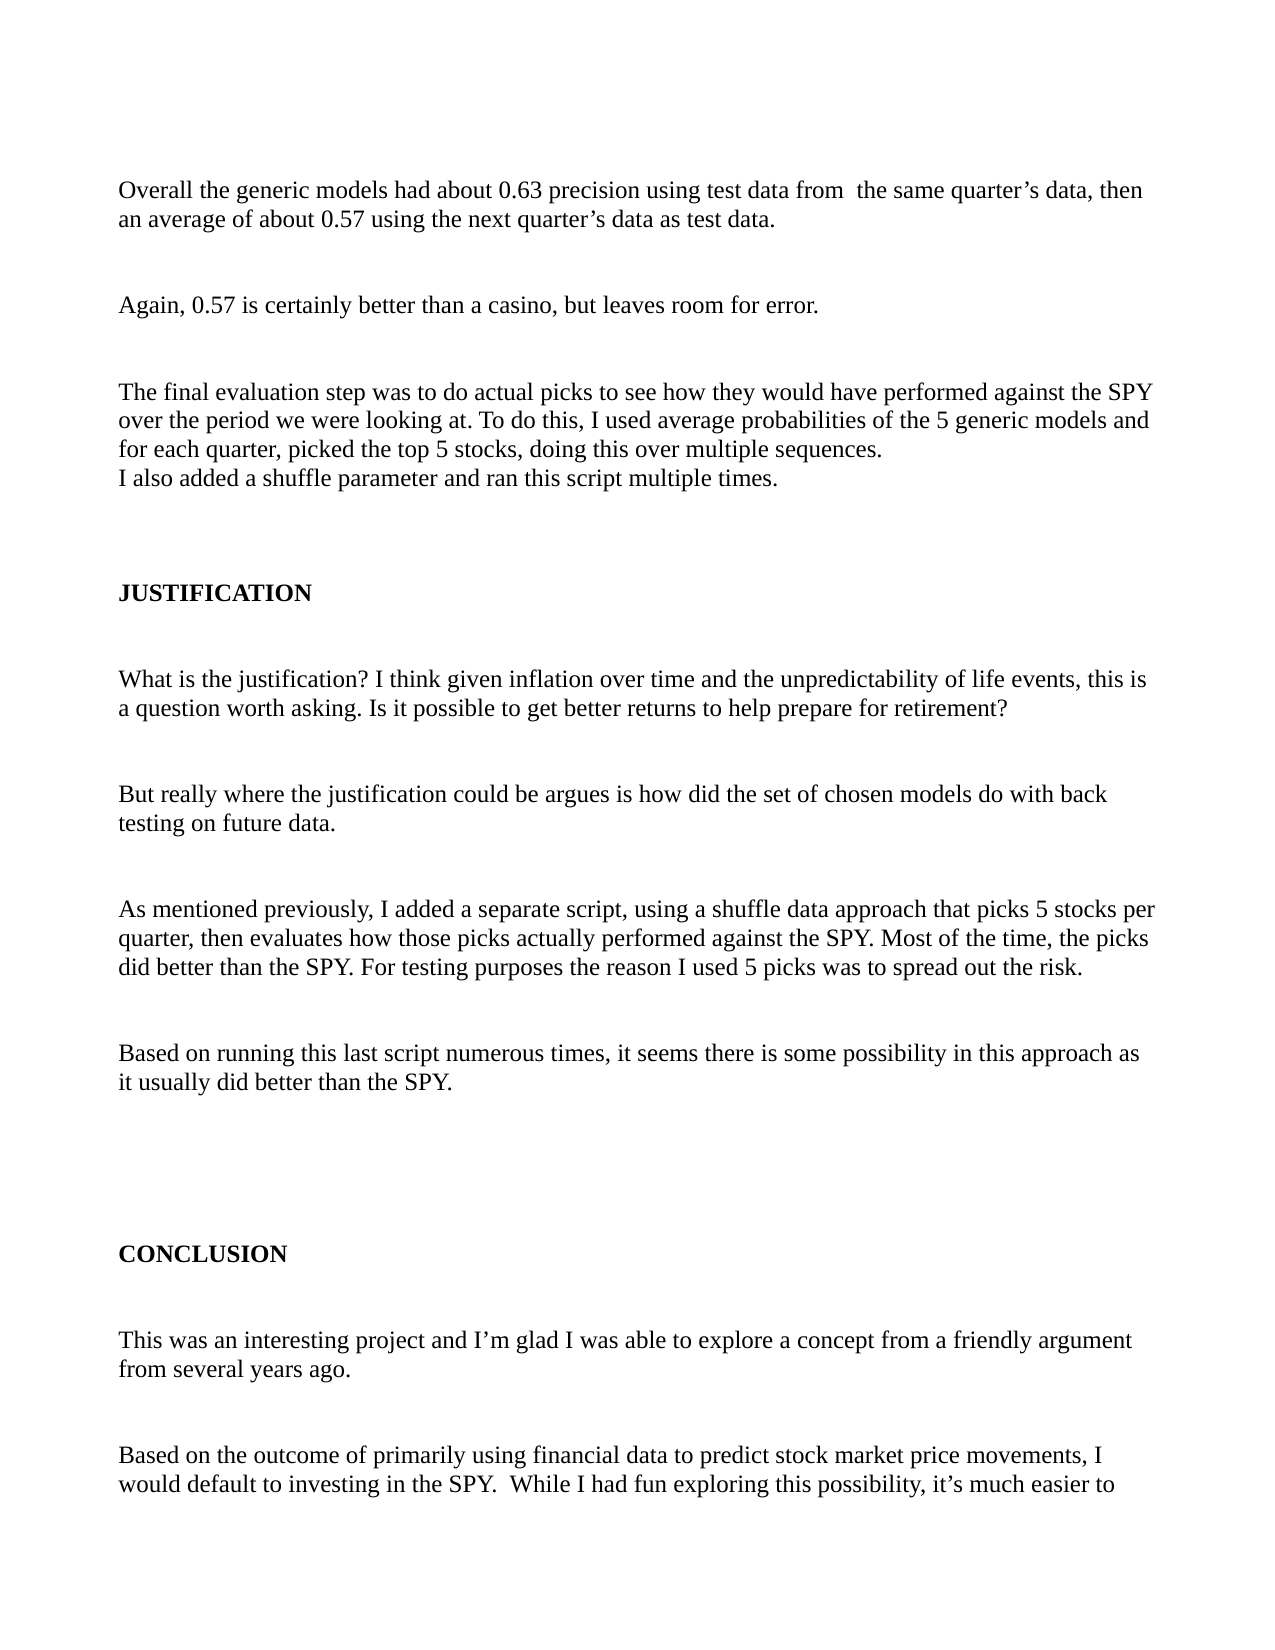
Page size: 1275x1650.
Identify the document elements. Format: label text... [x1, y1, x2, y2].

text But really where the justification could be argues is how did the set of chosen models do with back testing on future data. [118, 779, 1157, 837]
text The final evaluation step was to do actual picks to see how they would have performed against the SPY over the period we were looking at. To do this, I used average probabilities of the 5 generic models and for each quarter, picked the top 5 stocks, doing this over multiple sequences. [118, 377, 1157, 463]
text I also added a shuffle parameter and ran this script multiple times. [118, 463, 1157, 492]
text As mentioned previously, I added a separate script, using a shuffle data approach that picks 5 stocks per quarter, then evaluates how those picks actually performed against the SPY. Most of the time, the picks did better than the SPY. For testing purposes the reason I used 5 picks was to spread out the risk. [118, 894, 1157, 981]
text JUSTIFICATION [118, 578, 1157, 607]
text Based on running this last script numerous times, it seems there is some possibility in this approach as it usually did better than the SPY. [118, 1038, 1157, 1096]
text CONCLUSION [118, 1239, 1157, 1268]
text This was an interesting project and I’m glad I was able to explore a concept from a friendly argument from several years ago. [118, 1326, 1157, 1383]
text Overall the generic models had about 0.63 precision using test data from the same quarter’s data, then an average of about 0.57 using the next quarter’s data as test data. [118, 176, 1157, 233]
text Again, 0.57 is certainly better than a casino, but leaves room for error. [118, 291, 1157, 319]
text What is the justification? I think given inflation over time and the unpredictability of life events, this is a question worth asking. Is it possible to get better returns to help prepare for retirement? [118, 664, 1157, 722]
text Based on the outcome of primarily using financial data to predict stock market price movements, I would default to investing in the SPY. While I had fun exploring this possibility, it’s much easier to [118, 1441, 1157, 1498]
